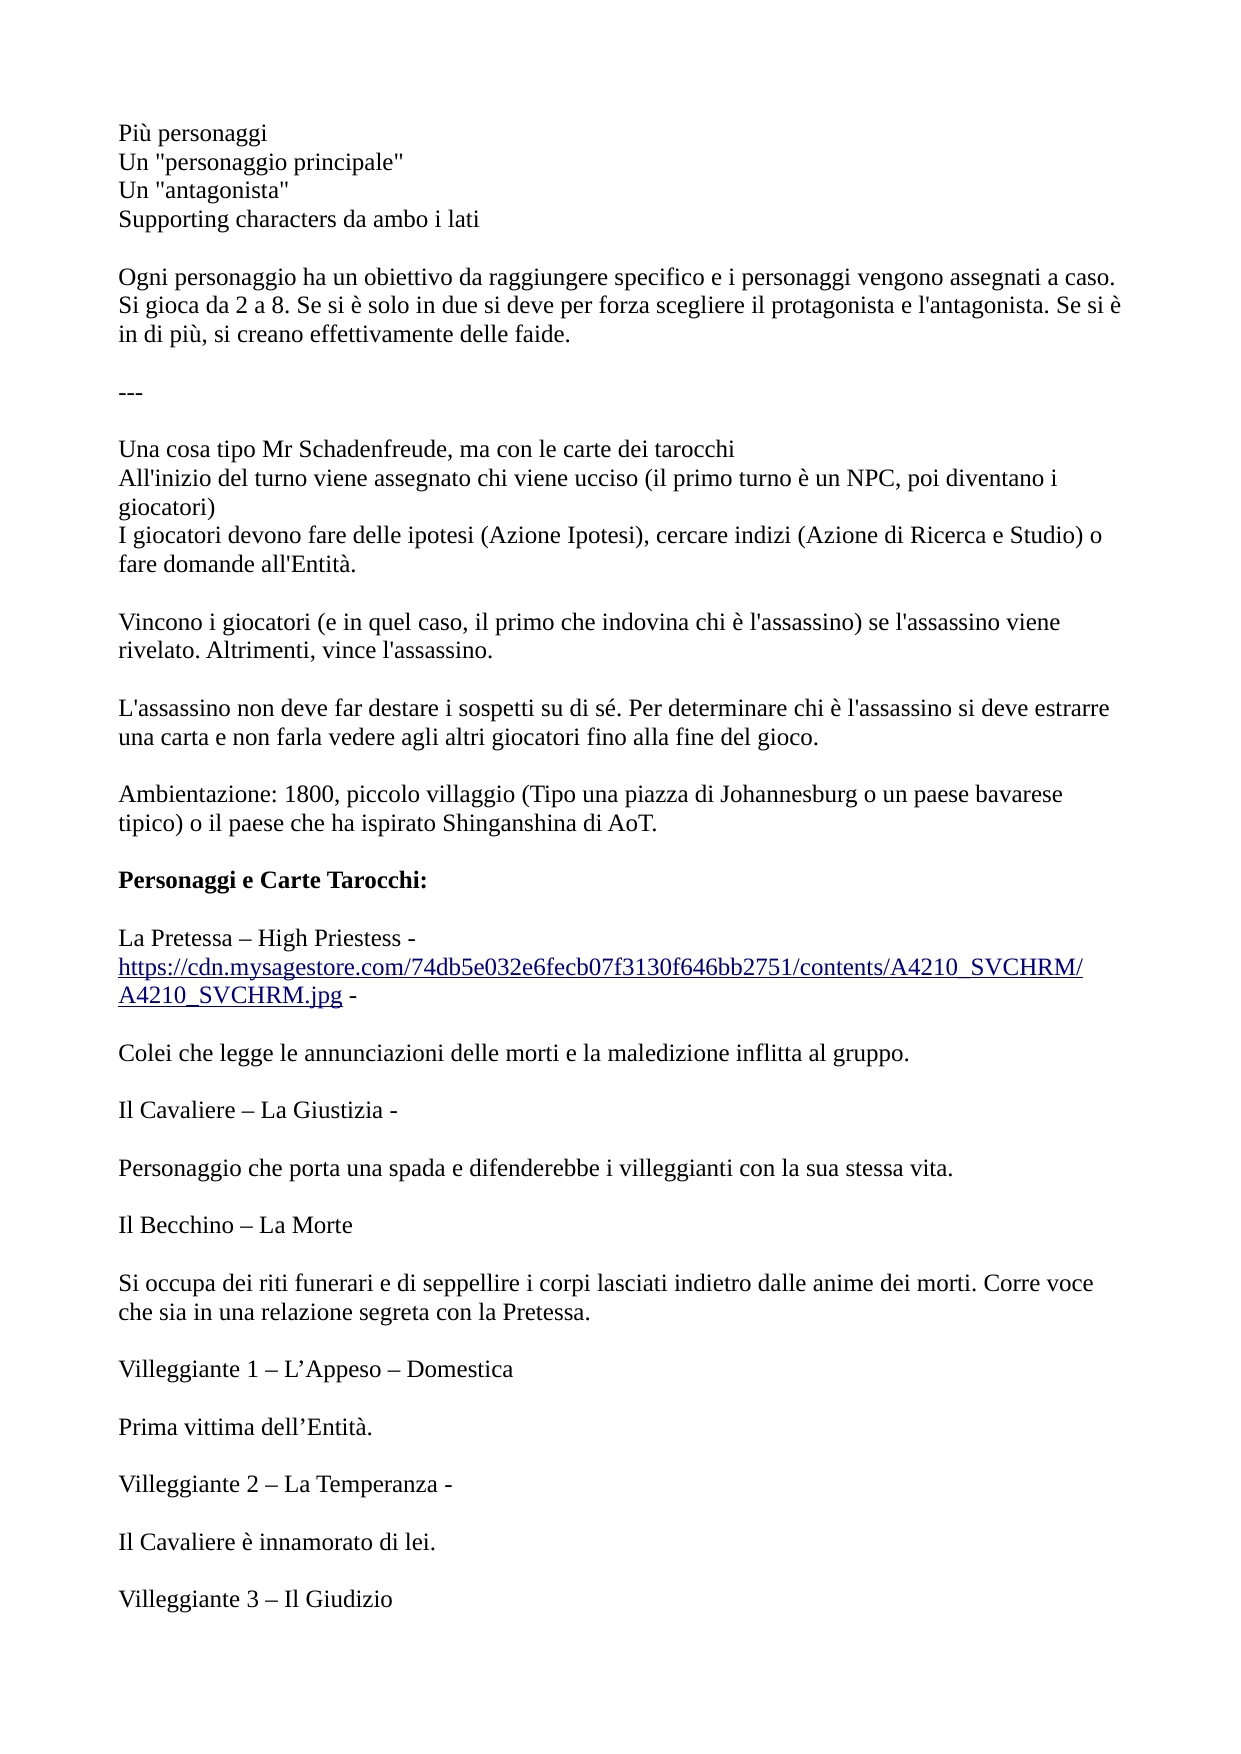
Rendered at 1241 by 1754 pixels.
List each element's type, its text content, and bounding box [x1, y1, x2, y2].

text Vincono i giocatori (e in quel caso, il primo che indovina chi è l'assassino) se l'assassino viene rivelato. Altrimenti, vince l'assassino. [118, 607, 1122, 664]
text Personaggi e Carte Tarocchi: [118, 866, 1122, 894]
text Si occupa dei riti funerari e di seppellire i corpi lasciati indietro dalle anime dei morti. Corre voce che sia in una relazione segreta con la Pretessa. [118, 1268, 1122, 1326]
text Personaggio che porta una spada e difenderebbe i villeggianti con la sua stessa vita. [118, 1153, 1122, 1182]
text Un "personaggio principale" [118, 147, 1122, 176]
text Il Cavaliere è innamorato di lei. [118, 1527, 1122, 1556]
text Ambientazione: 1800, piccolo villaggio (Tipo una piazza di Johannesburg o un paese bavarese tipico) o il paese che ha ispirato Shinganshina di AoT. [118, 779, 1122, 837]
text Villeggiante 2 – La Temperanza - [118, 1469, 1122, 1498]
text Villeggiante 1 – L’Appeso – Domestica [118, 1354, 1122, 1383]
text Un "antagonista" [118, 176, 1122, 204]
text Il Becchino – La Morte [118, 1211, 1122, 1239]
text Più personaggi [118, 118, 1122, 147]
text Villeggiante 3 – Il Giudizio [118, 1584, 1122, 1613]
text I giocatori devono fare delle ipotesi (Azione Ipotesi), cercare indizi (Azione di Ricerca e Studio) o fare domande all'Entità. [118, 521, 1122, 578]
text L'assassino non deve far destare i sospetti su di sé. Per determinare chi è l'assassino si deve estrarre una carta e non farla vedere agli altri giocatori fino alla fine del gioco. [118, 693, 1122, 751]
text Si gioca da 2 a 8. Se si è solo in due si deve per forza scegliere il protagonista e l'antagonista. Se si è in di più, si creano effettivamente delle faide. [118, 291, 1122, 348]
text Ogni personaggio ha un obiettivo da raggiungere specifico e i personaggi vengono assegnati a caso. [118, 262, 1122, 291]
text Il Cavaliere – La Giustizia - [118, 1096, 1122, 1124]
text Supporting characters da ambo i lati [118, 204, 1122, 233]
text Colei che legge le annunciazioni delle morti e la maledizione inflitta al gruppo. [118, 1038, 1122, 1067]
text Una cosa tipo Mr Schadenfreude, ma con le carte dei tarocchi [118, 434, 1122, 463]
text All'inizio del turno viene assegnato chi viene ucciso (il primo turno è un NPC, poi diventano i giocatori) [118, 463, 1122, 521]
text La Pretessa – High Priestess - https://cdn.mysagestore.com/74db5e032e6fecb07f3130f646bb2751/contents/A4210_SVCHRM/A4210_SVCHRM.jpg - [118, 923, 1122, 1009]
text Prima vittima dell’Entità. [118, 1412, 1122, 1441]
text --- [118, 377, 1122, 406]
